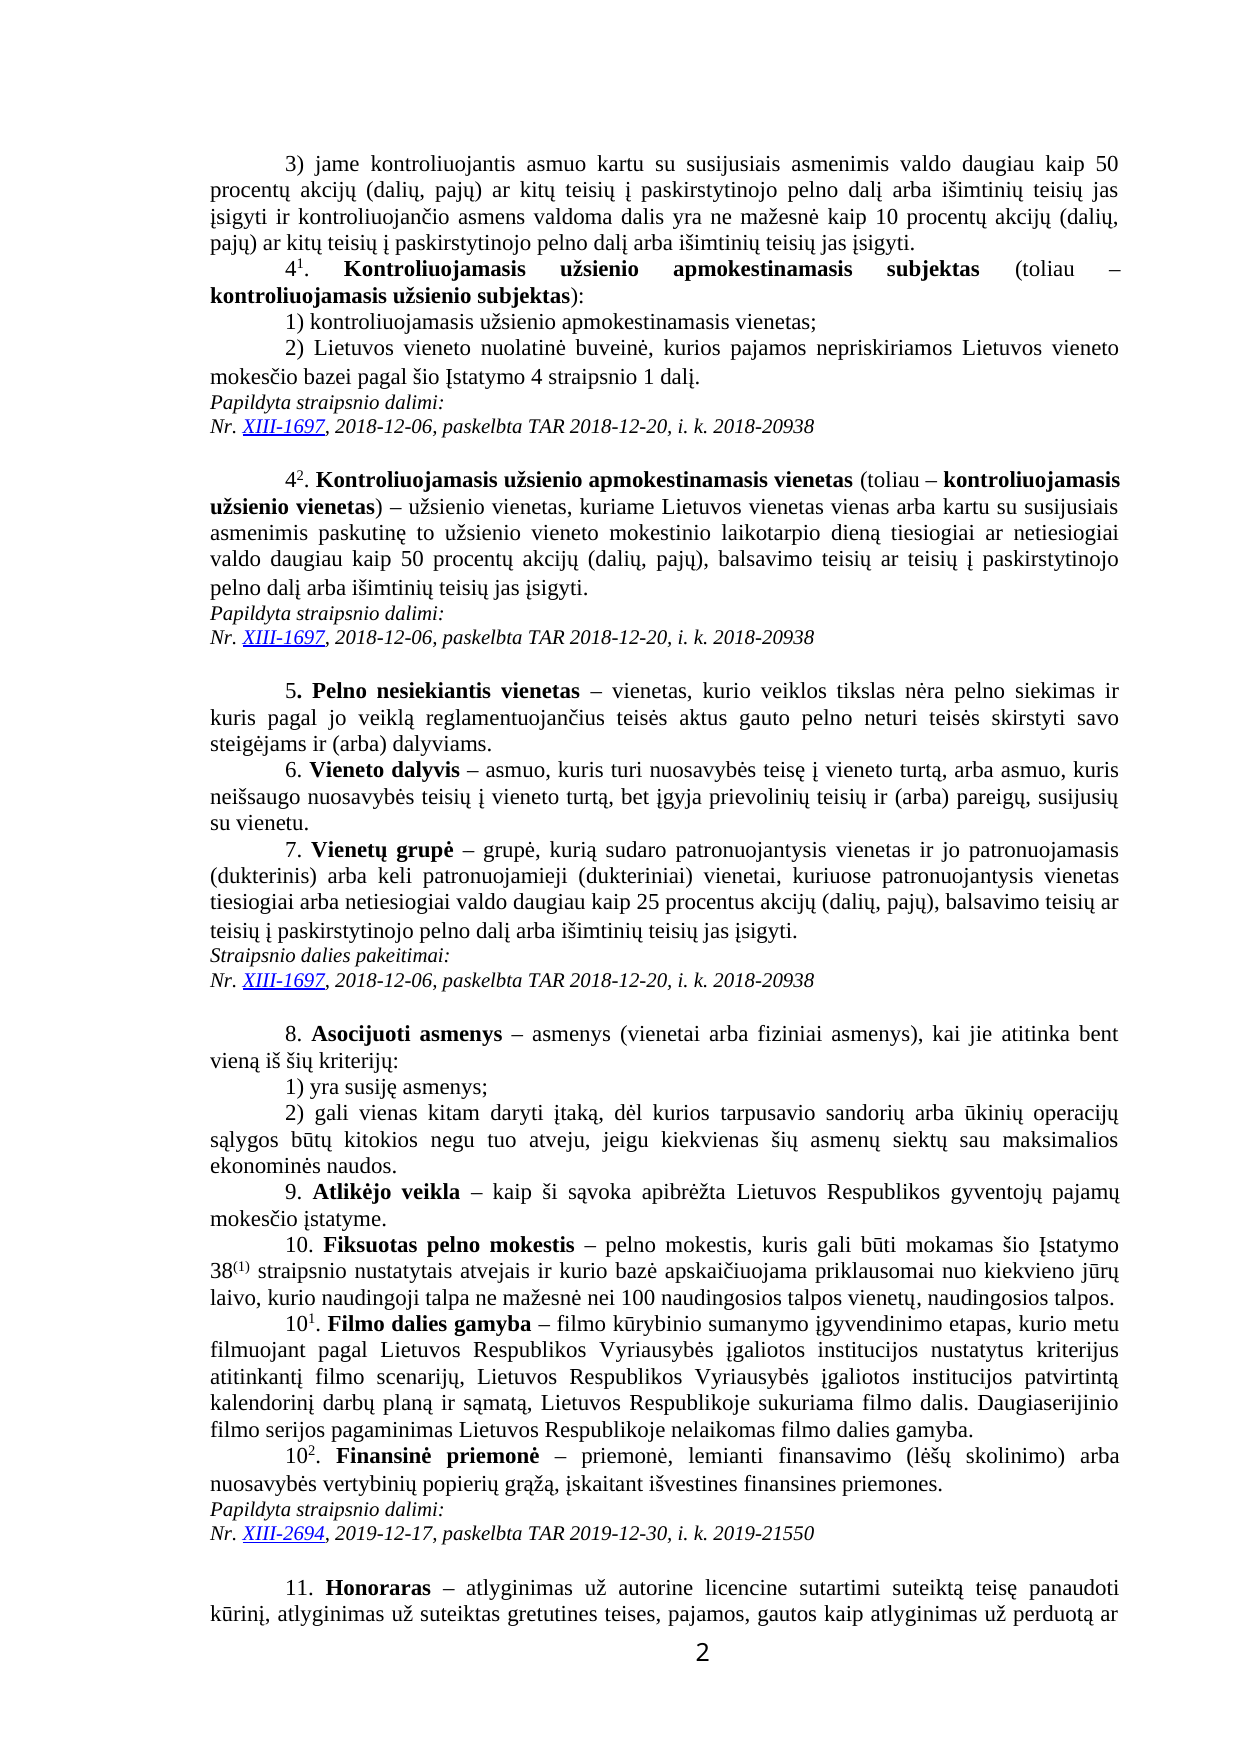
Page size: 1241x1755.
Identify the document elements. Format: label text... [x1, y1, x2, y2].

text 10. Fiksuotas pelno mokestis – pelno mokestis, kuris gali būti mokamas šio Įstatymo 38(1) straipsnio nustatytais atvejais ir kurio bazė apskaičiuojama priklausomai nuo kiekvieno jūrų laivo, kurio naudingoji talpa ne mažesnė nei 100 naudingosios talpos vienetų, naudingosios talpos. [210, 1231, 1120, 1310]
text Nr. XIII-1697, 2018-12-06, paskelbta TAR 2018-12-20, i. k. 2018-20938 [210, 414, 1120, 438]
text 1) kontroliuojamasis užsienio apmokestinamasis vienetas; [210, 308, 1120, 334]
text 3) jame kontroliuojantis asmuo kartu su susijusiais asmenimis valdo daugiau kaip 50 procentų akcijų (dalių, pajų) ar kitų teisių į paskirstytinojo pelno dalį arba išimtinių teisių jas įsigyti ir kontroliuojančio asmens valdoma dalis yra ne mažesnė kaip 10 procentų akcijų (dalių, pajų) ar kitų teisių į paskirstytinojo pelno dalį arba išimtinių teisių jas įsigyti. [210, 150, 1120, 255]
text Papildyta straipsnio dalimi: [210, 1497, 1120, 1521]
text 8. Asocijuoti asmenys – asmenys (vienetai arba fiziniai asmenys), kai jie atitinka bent vieną iš šių kriterijų: [210, 1020, 1120, 1073]
text 42. Kontroliuojamasis užsienio apmokestinamasis vienetas (toliau – kontroliuojamasis užsienio vienetas) – užsienio vienetas, kuriame Lietuvos vienetas vienas arba kartu su susijusiais asmenimis paskutinę to užsienio vieneto mokestinio laikotarpio dieną tiesiogiai ar netiesiogiai valdo daugiau kaip 50 procentų akcijų (dalių, pajų), balsavimo teisių ar teisių į paskirstytinojo pelno dalį arba išimtinių teisių jas įsigyti. [210, 466, 1120, 601]
text 102. Finansinė priemonė – priemonė, lemianti finansavimo (lėšų skolinimo) arba nuosavybės vertybinių popierių grąžą, įskaitant išvestines finansines priemones. [210, 1442, 1120, 1497]
text 5. Pelno nesiekiantis vienetas – vienetas, kurio veiklos tikslas nėra pelno siekimas ir kuris pagal jo veiklą reglamentuojančius teisės aktus gauto pelno neturi teisės skirstyti savo steigėjams ir (arba) dalyviams. [210, 677, 1120, 757]
text 101. Filmo dalies gamyba – filmo kūrybinio sumanymo įgyvendinimo etapas, kurio metu filmuojant pagal Lietuvos Respublikos Vyriausybės įgaliotos institucijos nustatytus kriterijus atitinkantį filmo scenarijų, Lietuvos Respublikos Vyriausybės įgaliotos institucijos patvirtintą kalendorinį darbų planą ir sąmatą, Lietuvos Respublikoje sukuriama filmo dalis. Daugiaserijinio filmo serijos pagaminimas Lietuvos Respublikoje nelaikomas filmo dalies gamyba. [210, 1310, 1120, 1442]
text 6. Vieneto dalyvis – asmuo, kuris turi nuosavybės teisę į vieneto turtą, arba asmuo, kuris neišsaugo nuosavybės teisių į vieneto turtą, bet įgyja prievolinių teisių ir (arba) pareigų, susijusių su vienetu. [210, 757, 1120, 836]
text Nr. XIII-1697, 2018-12-06, paskelbta TAR 2018-12-20, i. k. 2018-20938 [210, 967, 1120, 992]
text Papildyta straipsnio dalimi: [210, 389, 1120, 414]
text 1) yra susiję asmenys; [210, 1073, 1120, 1099]
text 9. Atlikėjo veikla – kaip ši sąvoka apibrėžta Lietuvos Respublikos gyventojų pajamų mokesčio įstatyme. [210, 1178, 1120, 1231]
text Nr. XIII-2694, 2019-12-17, paskelbta TAR 2019-12-30, i. k. 2019-21550 [210, 1521, 1120, 1545]
text Straipsnio dalies pakeitimai: [210, 943, 1120, 967]
text 11. Honoraras – atlyginimas už autorine licencine sutartimi suteiktą teisę panaudoti kūrinį, atlyginimas už suteiktas gretutines teises, pajamos, gautos kaip atlyginimas už perduotą ar [210, 1574, 1120, 1627]
text 7. Vienetų grupė – grupė, kurią sudaro patronuojantysis vienetas ir jo patronuojamasis (dukterinis) arba keli patronuojamieji (dukteriniai) vienetai, kuriuose patronuojantysis vienetas tiesiogiai arba netiesiogiai valdo daugiau kaip 25 procentus akcijų (dalių, pajų), balsavimo teisių ar teisių į paskirstytinojo pelno dalį arba išimtinių teisių jas įsigyti. [210, 836, 1120, 943]
text 2) Lietuvos vieneto nuolatinė buveinė, kurios pajamos nepriskiriamos Lietuvos vieneto mokesčio bazei pagal šio Įstatymo 4 straipsnio 1 dalį. [210, 334, 1120, 389]
text Nr. XIII-1697, 2018-12-06, paskelbta TAR 2018-12-20, i. k. 2018-20938 [210, 625, 1120, 649]
text 2) gali vienas kitam daryti įtaką, dėl kurios tarpusavio sandorių arba ūkinių operacijų sąlygos būtų kitokios negu tuo atveju, jeigu kiekvienas šių asmenų siektų sau maksimalios ekonominės naudos. [210, 1099, 1120, 1178]
text 41. Kontroliuojamasis užsienio apmokestinamasis subjektas (toliau – kontroliuojamasis užsienio subjektas): [210, 255, 1120, 308]
text Papildyta straipsnio dalimi: [210, 601, 1120, 625]
